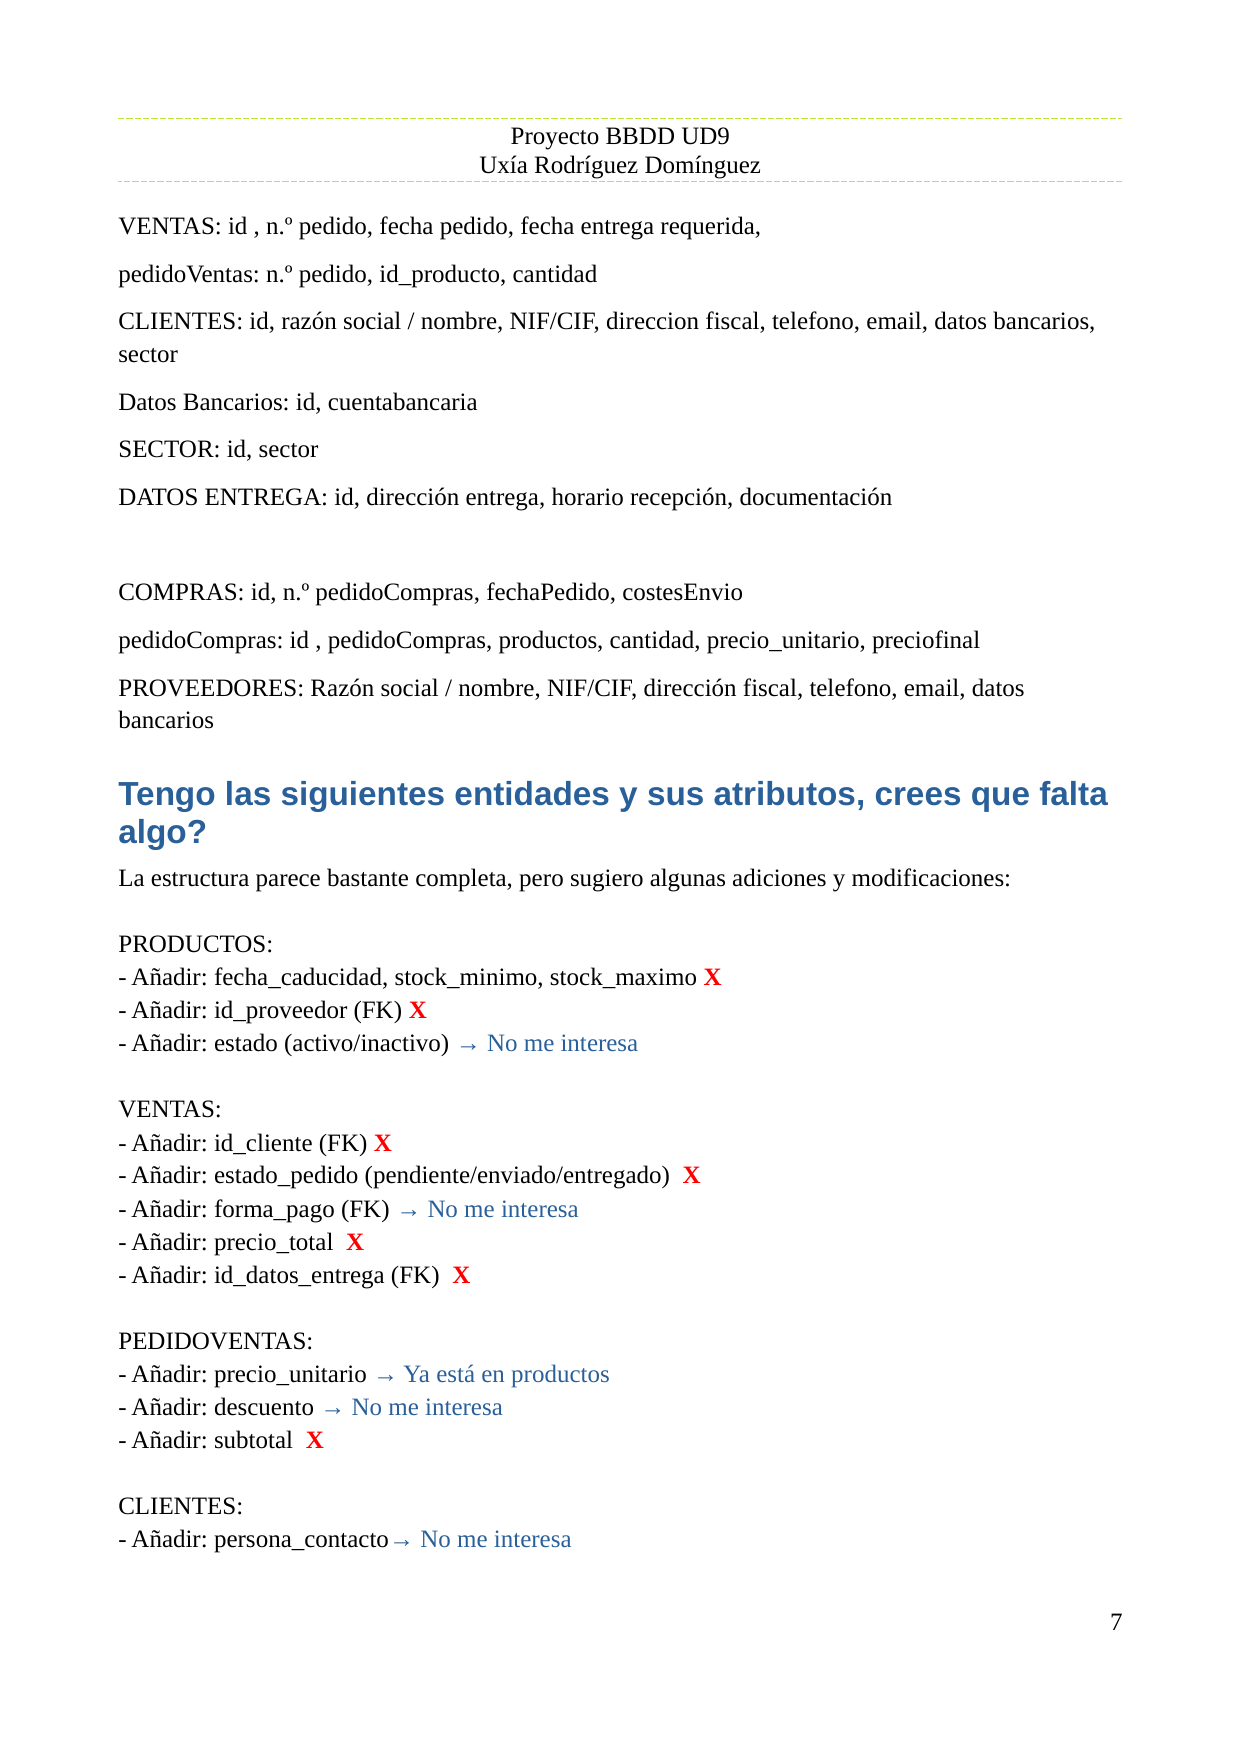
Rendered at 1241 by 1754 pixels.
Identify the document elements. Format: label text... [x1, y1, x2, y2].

subtitle Tengo las siguientes entidades y sus atributos, crees que falta algo? [118, 774, 1122, 851]
text VENTAS: id , n.º pedido, fecha pedido, fecha entrega requerida, [118, 211, 1122, 240]
text La estructura parece bastante completa, pero sugiero algunas adiciones y modificaciones: PRODUCTOS: - Añadir: fecha_caducidad, stock_minimo, stock_maximo X - Añadir: id_proveedor (FK) X - Añadir: estado (activo/inactivo) → No me interesa VENTAS: - Añadir: id_cliente (FK) X - Añadir: estado_pedido (pendiente/enviado/entregado) X - Añadir: forma_pago (FK) → No me interesa - Añadir: precio_total X - Añadir: id_datos_entrega (FK) X PEDIDOVENTAS: - Añadir: precio_unitario → Ya está en productos - Añadir: descuento → No me interesa - Añadir: subtotal X CLIENTES: - Añadir: persona_contacto→ No me interesa [118, 863, 1122, 1553]
text Datos Bancarios: id, cuentabancaria [118, 387, 1122, 416]
text pedidoVentas: n.º pedido, id_producto, cantidad [118, 259, 1122, 287]
text PROVEEDORES: Razón social / nombre, NIF/CIF, dirección fiscal, telefono, email, datos bancarios [118, 673, 1122, 734]
text SECTOR: id, sector [118, 434, 1122, 463]
text COMPRAS: id, n.º pedidoCompras, fechaPedido, costesEnvio [118, 577, 1122, 606]
text CLIENTES: id, razón social / nombre, NIF/CIF, direccion fiscal, telefono, email, datos bancarios, sector [118, 306, 1122, 368]
text pedidoCompras: id , pedidoCompras, productos, cantidad, precio_unitario, preciofinal [118, 625, 1122, 654]
text DATOS ENTREGA: id, dirección entrega, horario recepción, documentación [118, 482, 1122, 511]
